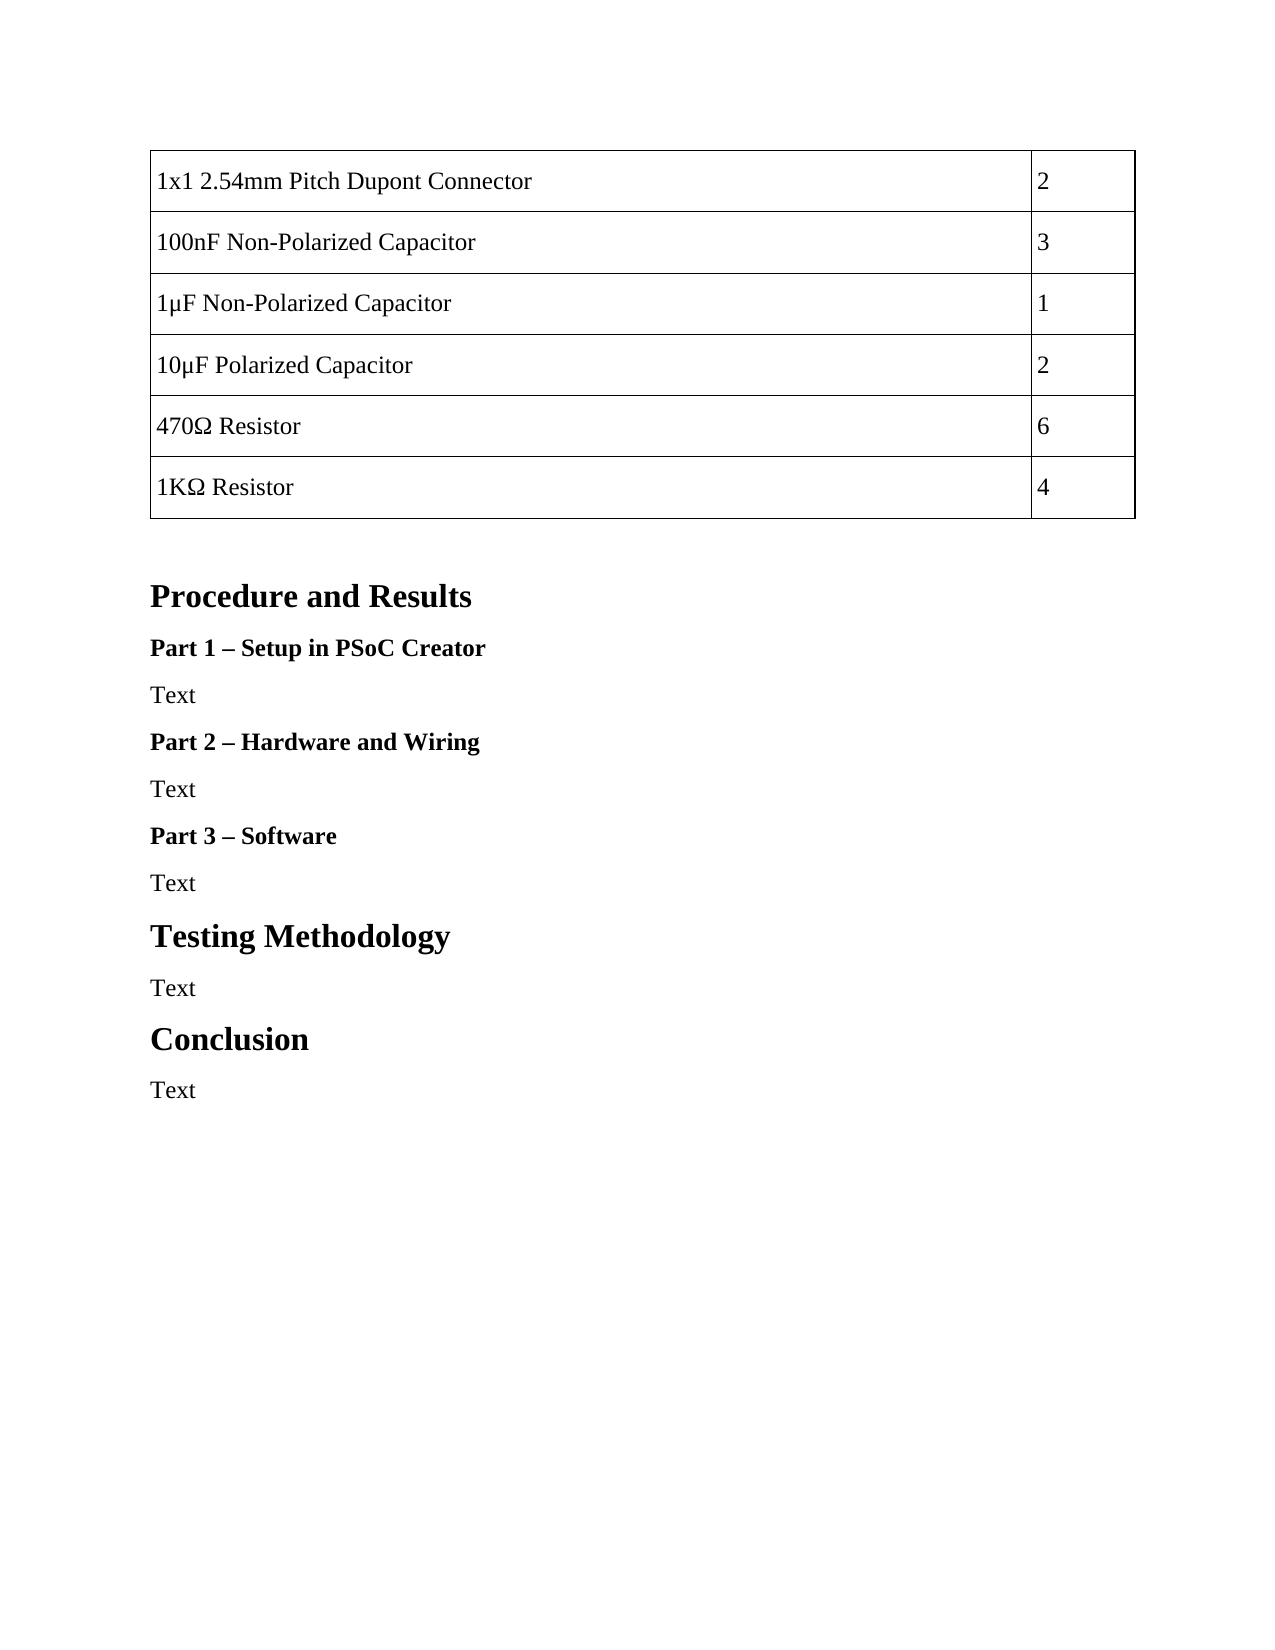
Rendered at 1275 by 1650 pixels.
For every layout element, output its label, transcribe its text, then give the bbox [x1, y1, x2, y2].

table_cell 4 [1032, 457, 1134, 517]
table_cell 1x1 2.54mm Pitch Dupont Connector [151, 151, 1031, 211]
text Conclusion [150, 1019, 1125, 1058]
text Text [150, 973, 1125, 1002]
text Testing Methodology [150, 917, 1125, 955]
table_cell 10μF Polarized Capacitor [151, 335, 1031, 395]
table_cell 2 [1032, 335, 1134, 395]
table_cell 470Ω Resistor [151, 396, 1031, 456]
text Part 3 – Software [150, 821, 1125, 850]
table_cell 2 [1032, 151, 1134, 211]
text Text [150, 680, 1125, 709]
table_cell 1KΩ Resistor [151, 457, 1031, 517]
table_cell 1μF Non-Polarized Capacitor [151, 274, 1031, 334]
text Part 2 – Hardware and Wiring [150, 727, 1125, 756]
text Part 1 – Setup in PSoC Creator [150, 633, 1125, 662]
text Procedure and Results [150, 576, 1125, 614]
table_cell 1 [1032, 274, 1134, 334]
table_cell 100nF Non-Polarized Capacitor [151, 212, 1031, 272]
text Text [150, 774, 1125, 803]
text Text [150, 1076, 1125, 1104]
table_cell 3 [1032, 212, 1134, 272]
text Text [150, 868, 1125, 897]
table_cell 6 [1032, 396, 1134, 456]
